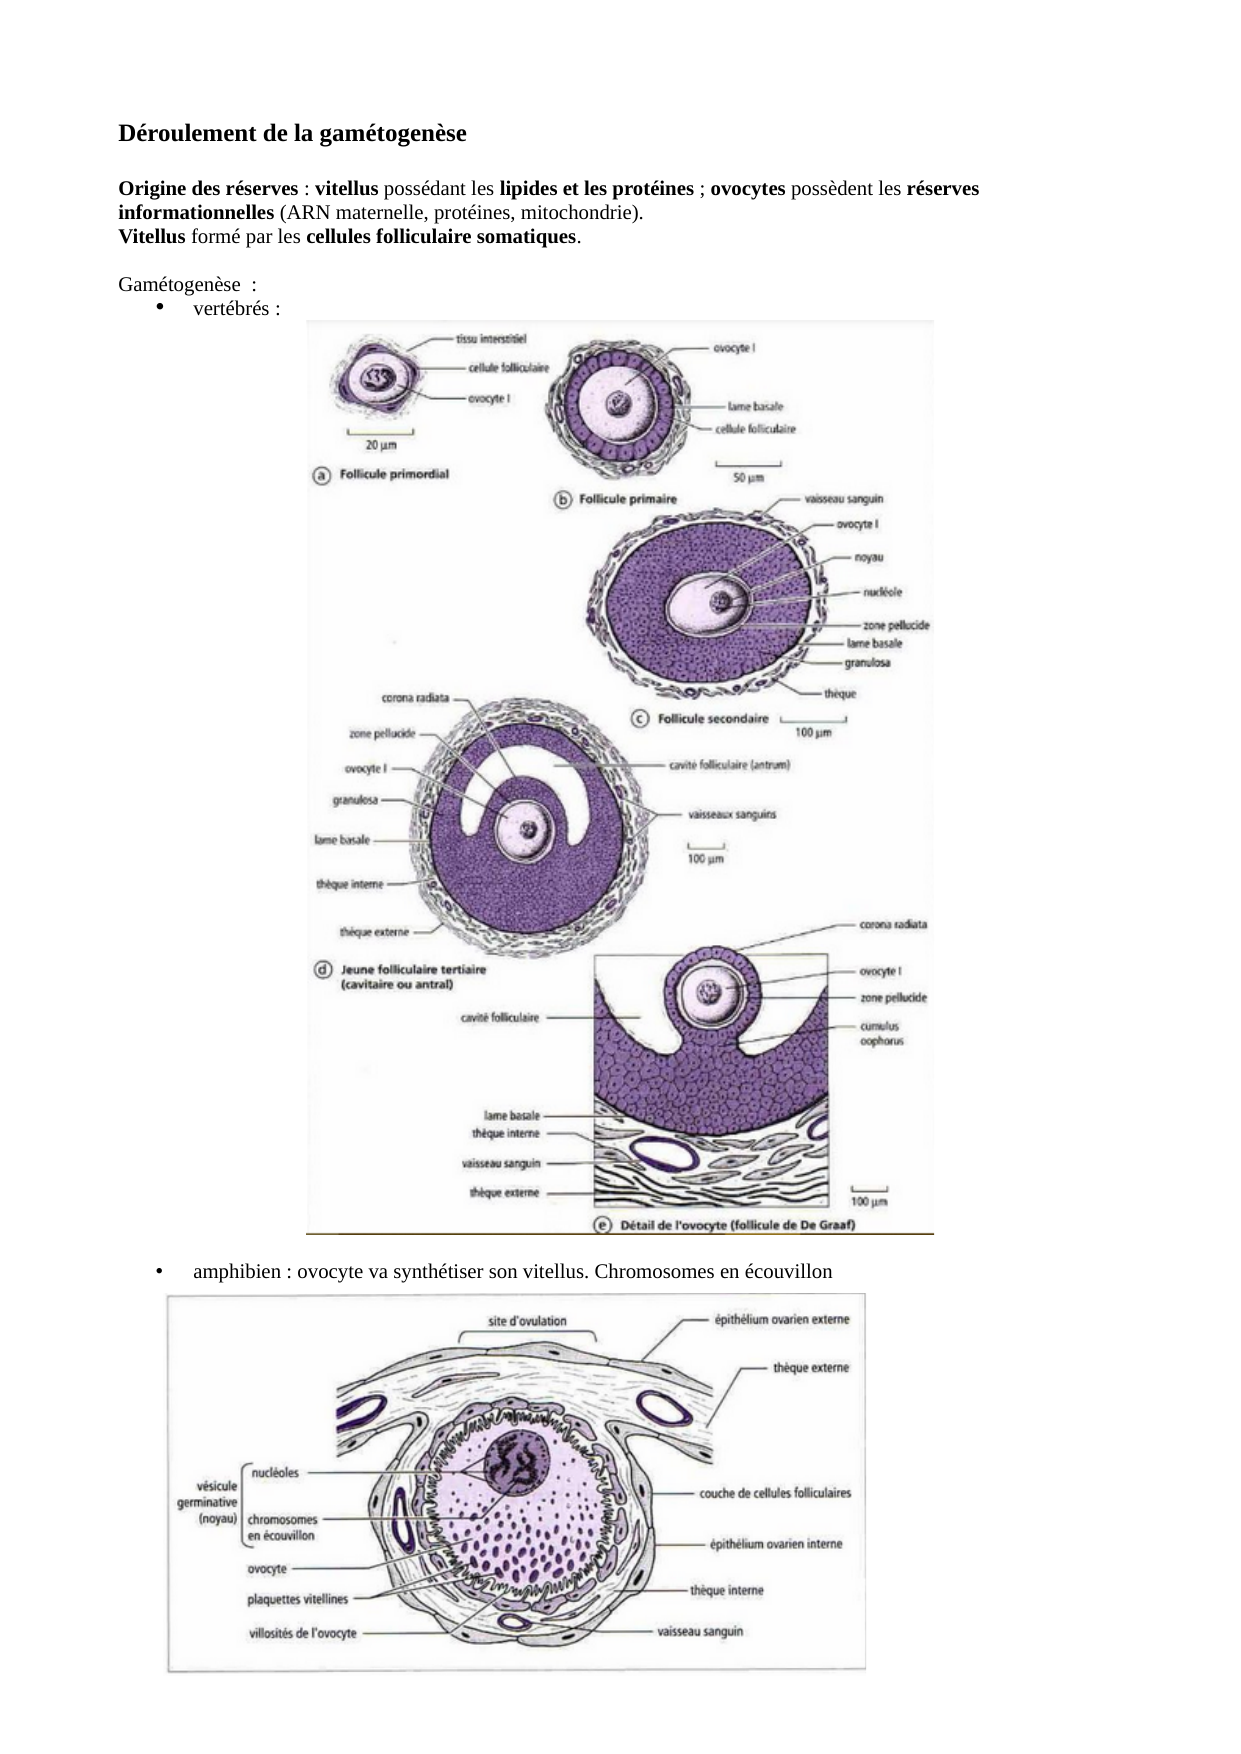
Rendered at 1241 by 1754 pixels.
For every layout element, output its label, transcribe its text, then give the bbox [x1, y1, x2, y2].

text Vitellus formé par les cellules folliculaire somatiques. [118, 224, 1122, 248]
list amphibien : ovocyte va synthétiser son vitellus. Chromosomes en écouvillon [156, 1259, 1122, 1283]
text Gamétogenèse : [118, 272, 1122, 296]
picture [163, 1293, 867, 1676]
picture [306, 320, 935, 1235]
text Déroulement de la gamétogenèse [118, 118, 1122, 147]
text Origine des réserves : vitellus possédant les lipides et les protéines ; ovocytes possèdent les réserves informationnelles (ARN maternelle, protéines, mitochondrie). [118, 176, 1122, 224]
list vertébrés : [156, 296, 1122, 321]
